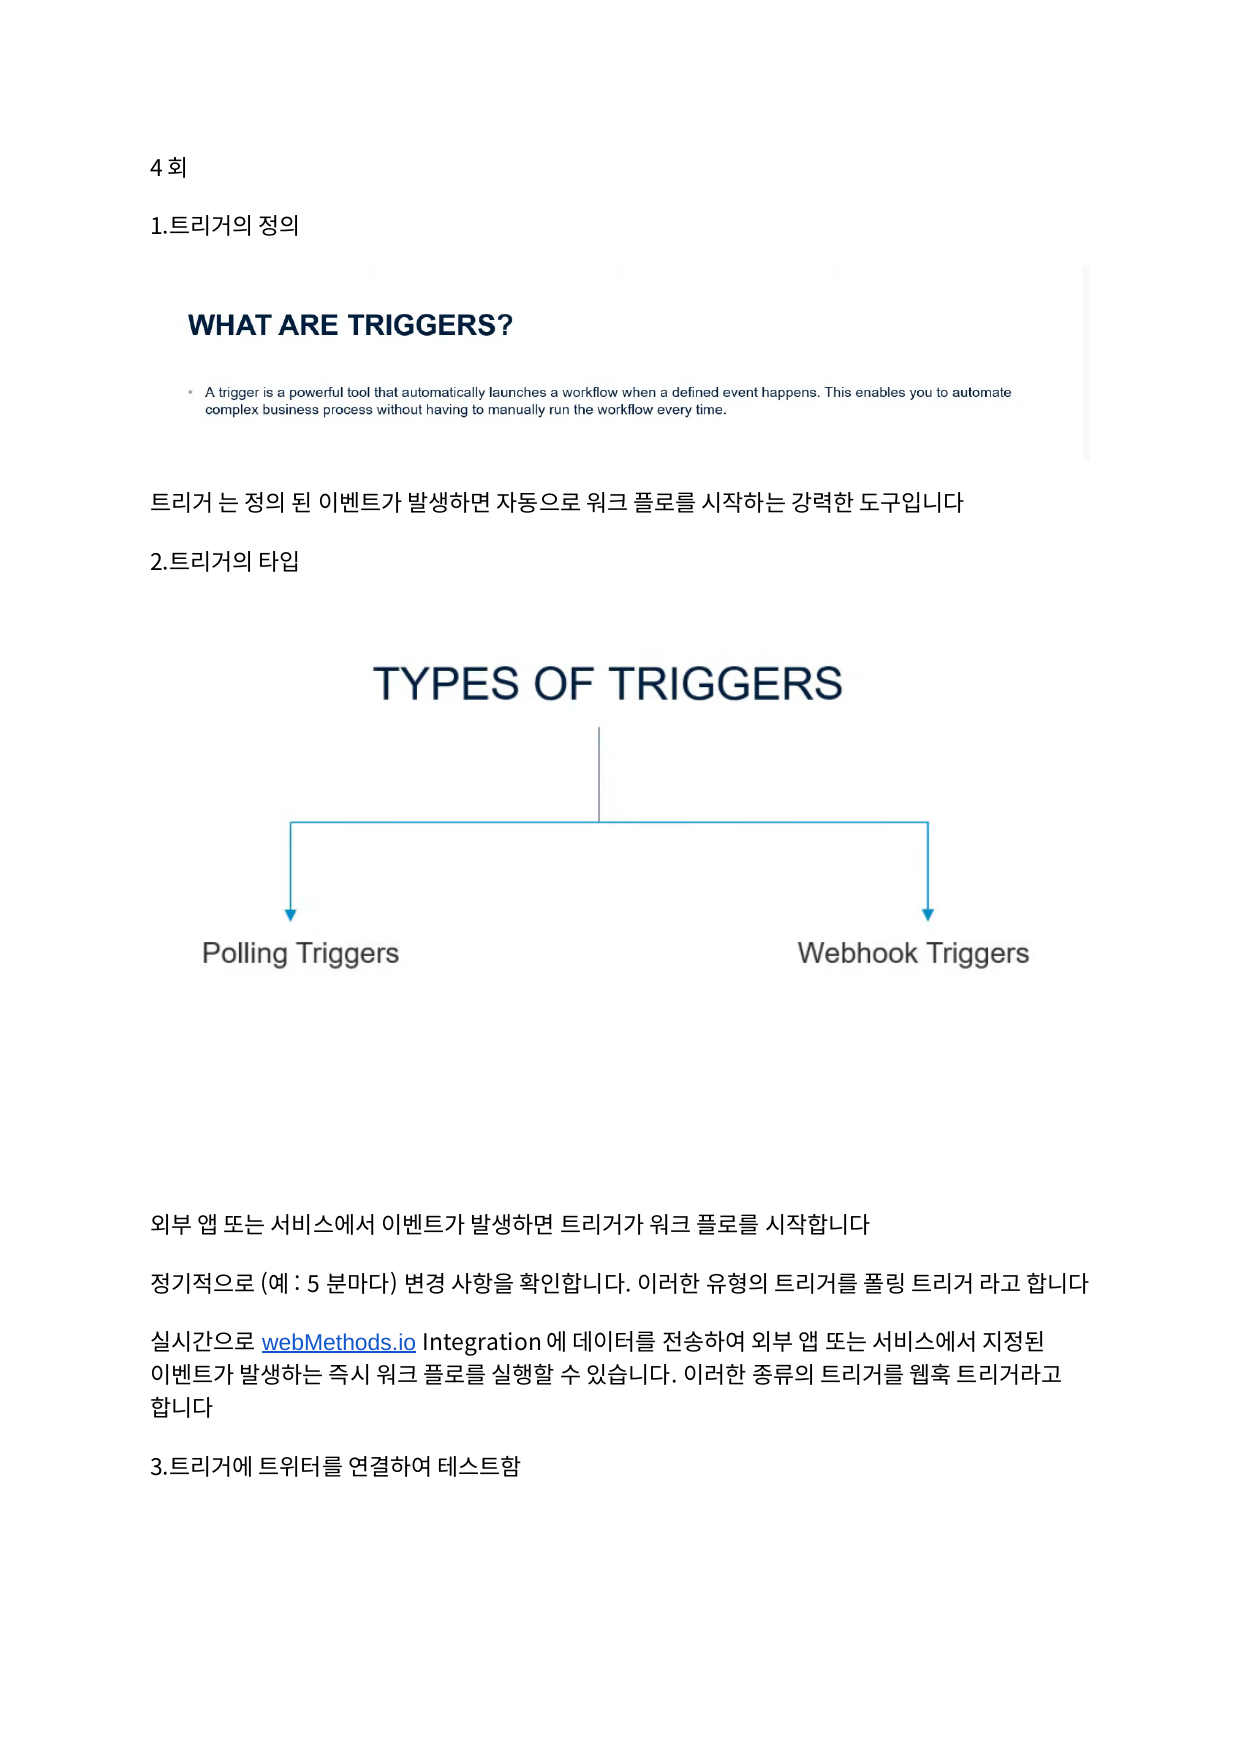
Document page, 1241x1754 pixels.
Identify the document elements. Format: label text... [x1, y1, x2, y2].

text 외부 앱 또는 서비스에서 이벤트가 발생하면 트리거가 워크 플로를 시작합니다 [150, 1207, 1090, 1240]
picture [150, 266, 1091, 461]
text 정기적으로 (예 : 5 분마다) 변경 사항을 확인합니다. 이러한 유형의 트리거를 폴링 트리거 라고 합니다 [150, 1265, 1090, 1299]
text 실시간으로 webMethods.io Integration에 데이터를 전송하여 외부 앱 또는 서비스에서 지정된 이벤트가 발생하는 즉시 워크 플로를 실행할 수 있습니다. 이러한 종류의 트리거를 웹훅 트리거라고 합니다 [150, 1324, 1090, 1423]
text 4회 [150, 150, 1090, 183]
picture [150, 576, 1091, 1131]
text 3.트리거에 트위터를 연결하여 테스트함 [150, 1448, 1090, 1482]
text 1.트리거의 정의 [150, 208, 1090, 241]
text 트리거 는 정의 된 이벤트가 발생하면 자동으로 워크 플로를 시작하는 강력한 도구입니다 [150, 485, 1090, 518]
text 2.트리거의 타입 [150, 543, 1090, 576]
